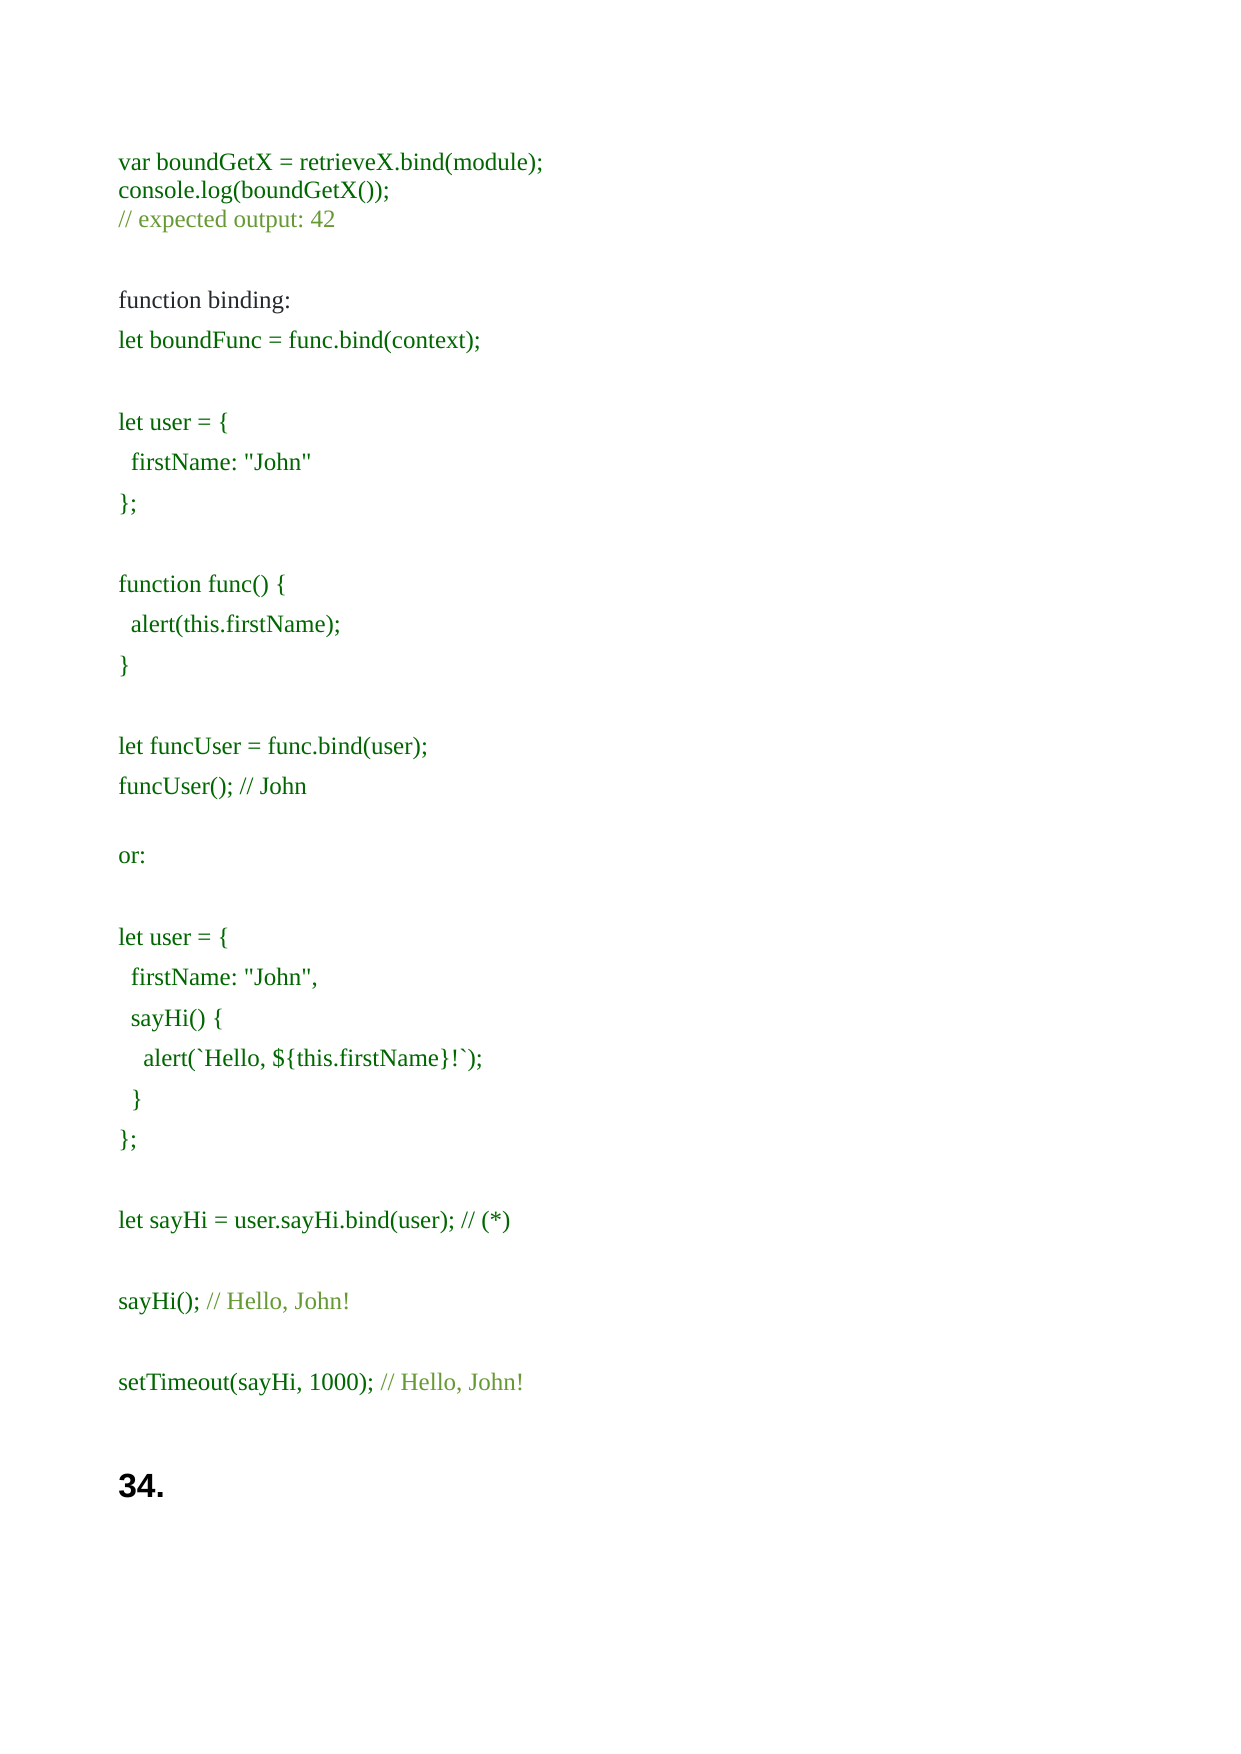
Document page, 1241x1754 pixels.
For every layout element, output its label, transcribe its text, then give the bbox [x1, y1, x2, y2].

text or: [118, 841, 1122, 869]
text function func() { [118, 569, 1122, 597]
text let funcUser = func.bind(user); [118, 731, 1122, 759]
text let user = { [118, 922, 1122, 950]
text } [118, 1084, 1122, 1112]
text firstName: "John", [118, 962, 1122, 991]
text sayHi(); // Hello, John! [118, 1286, 1122, 1315]
text sayHi() { [118, 1003, 1122, 1031]
text setTimeout(sayHi, 1000); // Hello, John! [118, 1367, 1122, 1396]
text firstName: "John" [118, 447, 1122, 476]
text var boundGetX = retrieveX.bind(module); console.log(boundGetX()); // expected output: 42 [118, 118, 1122, 233]
text }; [118, 488, 1122, 516]
text funcUser(); // John [118, 771, 1122, 829]
text function binding: [118, 285, 1122, 314]
text }; [118, 1124, 1122, 1153]
text alert(`Hello, ${this.firstName}!`); [118, 1043, 1122, 1072]
text let boundFunc = func.bind(context); [118, 326, 1122, 354]
text alert(this.firstName); [118, 609, 1122, 638]
text let user = { [118, 407, 1122, 435]
text } [118, 650, 1122, 678]
text let sayHi = user.sayHi.bind(user); // (*) [118, 1205, 1122, 1234]
